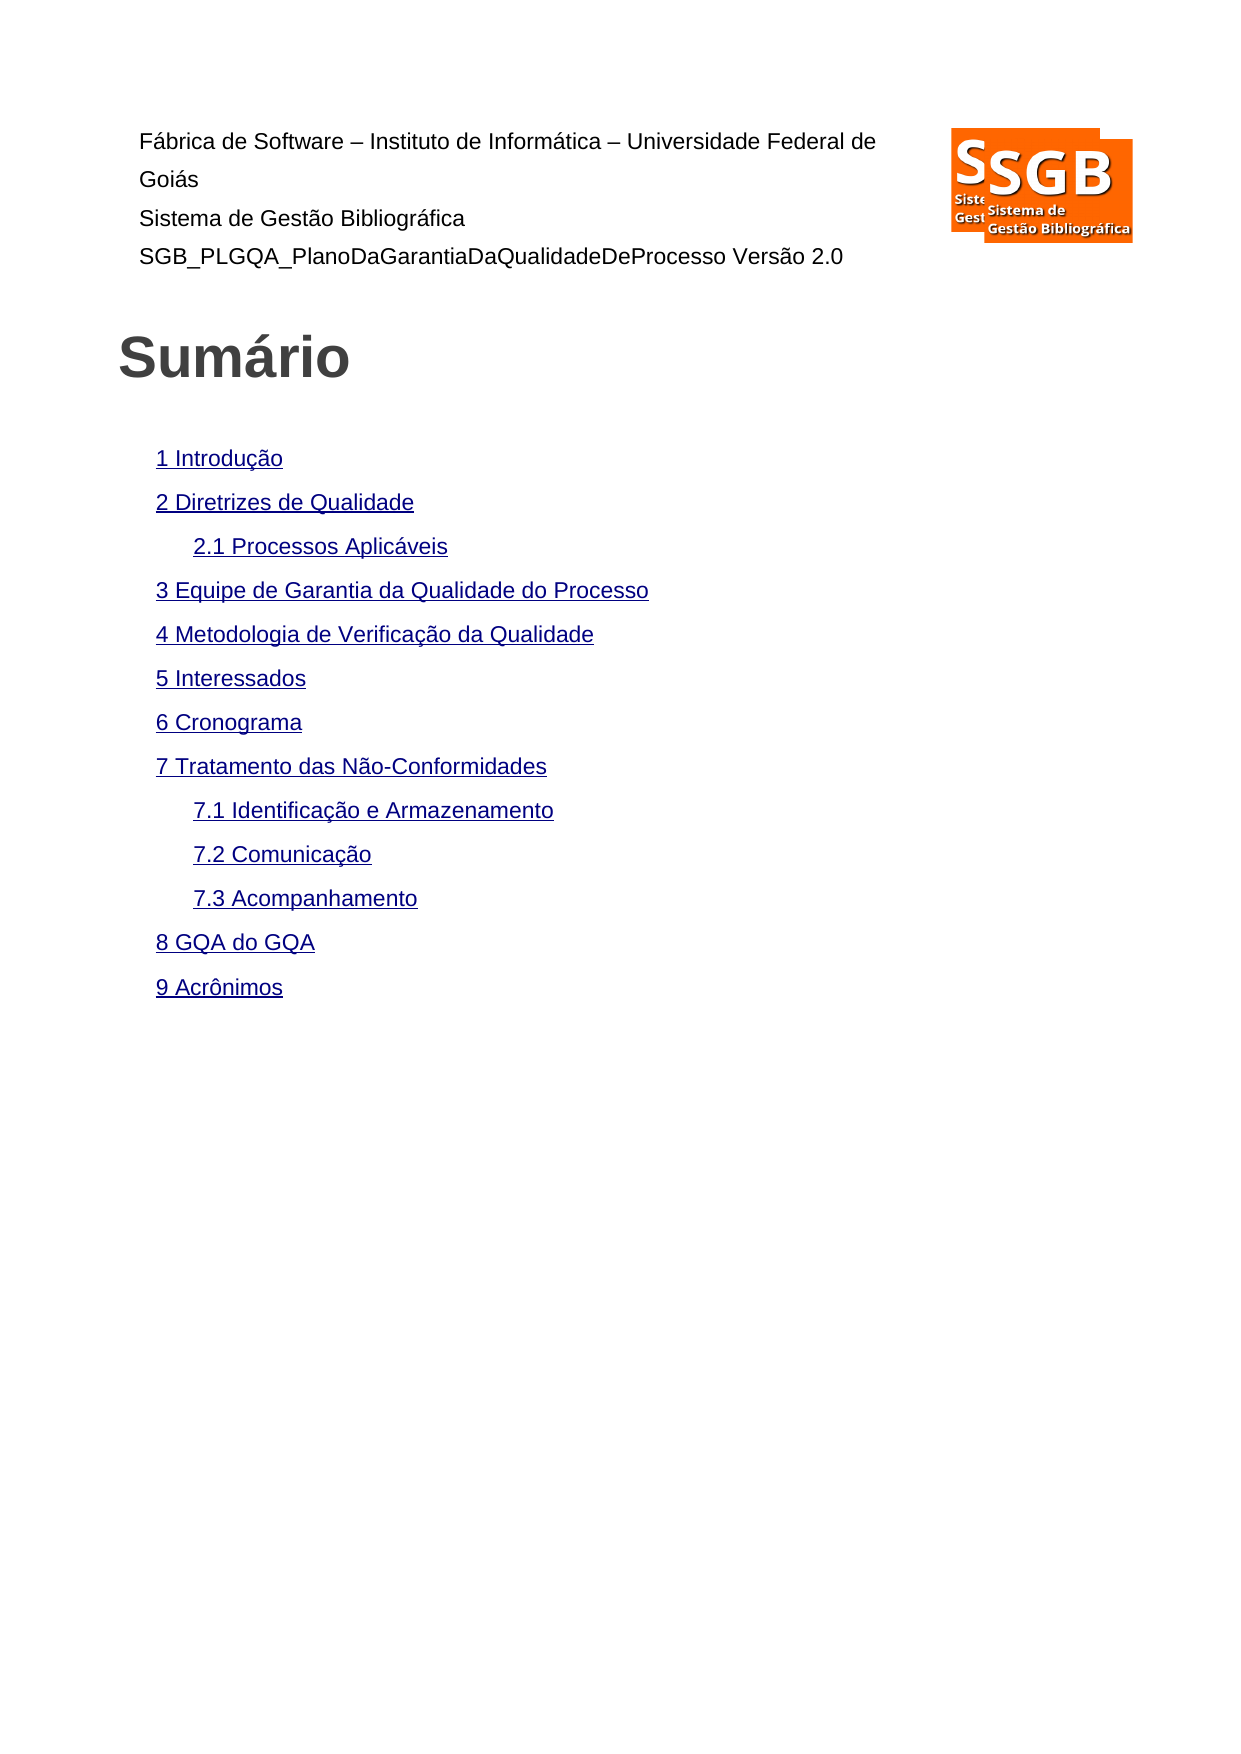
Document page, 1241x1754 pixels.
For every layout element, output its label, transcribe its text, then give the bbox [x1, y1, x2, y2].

text 7.3 Acompanhamento [193, 886, 1122, 912]
text 7.2 Comunicação [193, 842, 1122, 868]
text 5 Interessados [156, 666, 1122, 691]
text 3 Equipe de Garantia da Qualidade do Processo [156, 578, 1122, 603]
text Sumário [118, 324, 1122, 389]
text 8 GQA do GQA [156, 930, 1122, 956]
picture [951, 128, 1133, 243]
text 2.1 Processos Aplicáveis [193, 533, 1122, 559]
text 7.1 Identificação e Armazenamento [193, 798, 1122, 823]
text 1 Introdução [156, 445, 1122, 471]
text 6 Cronograma [156, 710, 1122, 735]
text 2 Diretrizes de Qualidade [156, 489, 1122, 515]
text 4 Metodologia de Verificação da Qualidade [156, 622, 1122, 647]
text 7 Tratamento das Não-Conformidades [156, 754, 1122, 779]
text 9 Acrônimos [156, 974, 1122, 1000]
